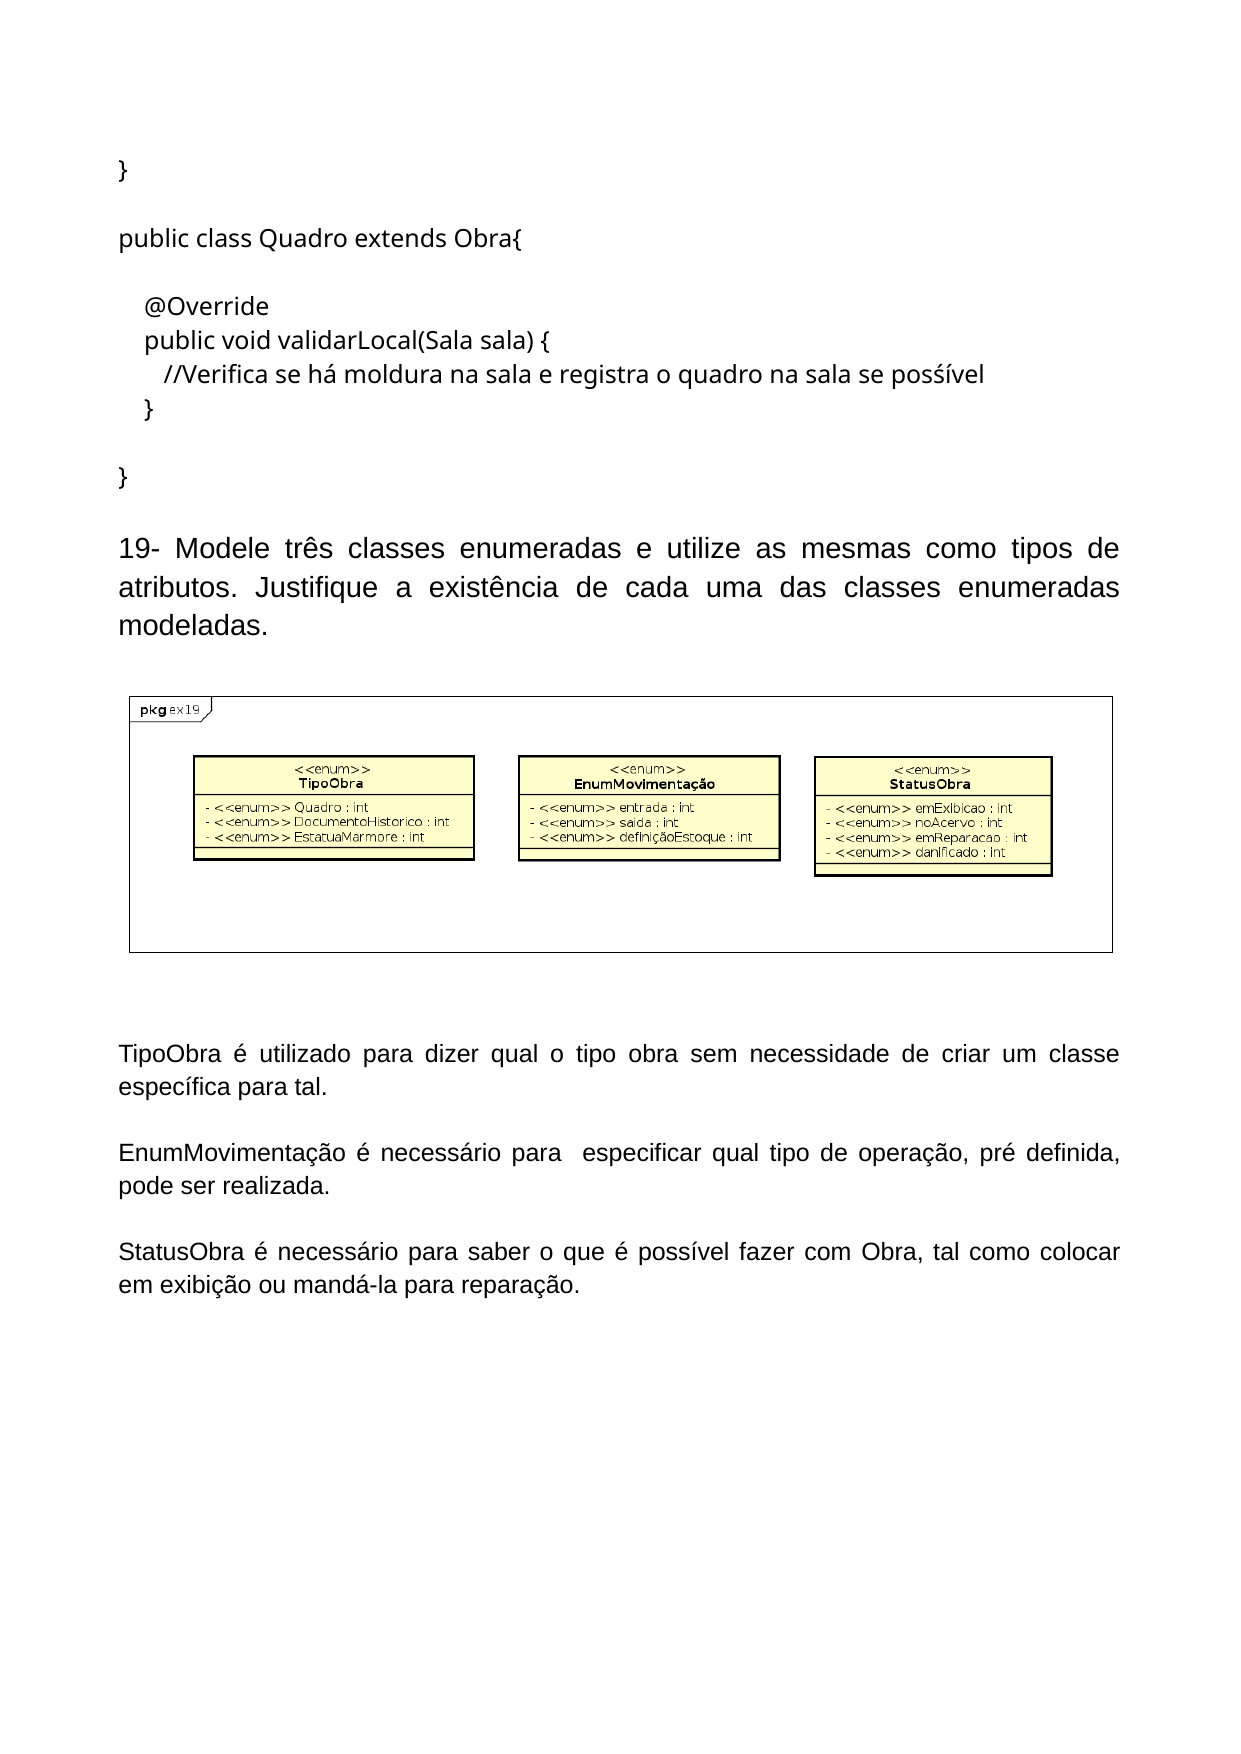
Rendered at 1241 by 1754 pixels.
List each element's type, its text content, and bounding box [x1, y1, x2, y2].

text TipoObra é utilizado para dizer qual o tipo obra sem necessidade de criar um classe específica para tal. [118, 1038, 1122, 1100]
text StatusObra é necessário para saber o que é possível fazer com Obra, tal como colocar em exibição ou mandá-la para reparação. [118, 1237, 1122, 1298]
text 19- Modele três classes enumeradas e utilize as mesmas como tipos de atributos. Justifique a existência de cada uma das classes enumeradas modeladas. [118, 531, 1122, 642]
text EnumMovimentação é necessário para especificar qual tipo de operação, pré definida, pode ser realizada. [118, 1138, 1122, 1199]
text } [118, 152, 1122, 186]
text } [118, 459, 1122, 493]
picture [118, 685, 1123, 962]
text } [118, 391, 1122, 425]
text //Verifica se há moldura na sala e registra o quadro na sala se posśível [118, 357, 1122, 391]
text @Override [118, 288, 1122, 322]
text public void validarLocal(Sala sala) { [118, 322, 1122, 357]
text public class Quadro extends Obra{ [118, 220, 1122, 254]
